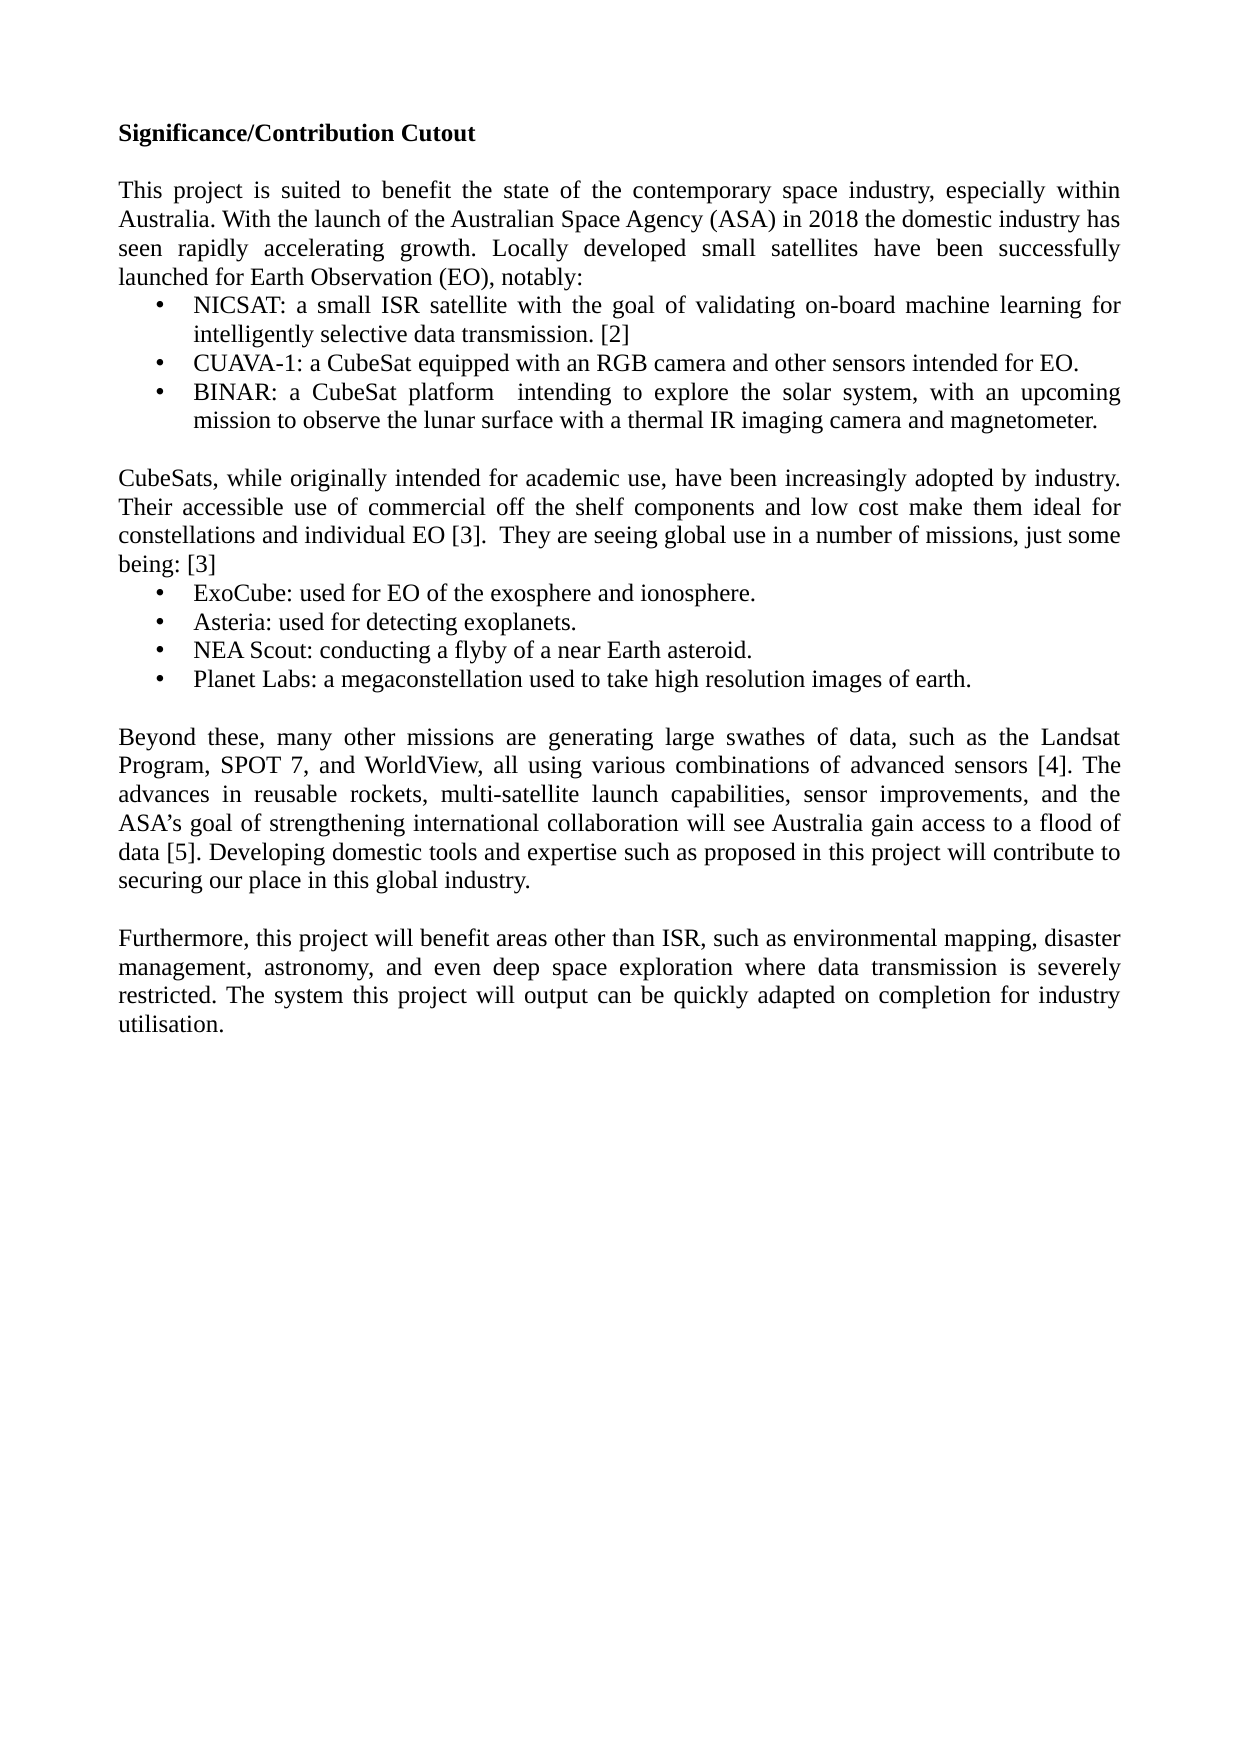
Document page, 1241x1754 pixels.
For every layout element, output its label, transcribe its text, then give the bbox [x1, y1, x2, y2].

text This project is suited to benefit the state of the contemporary space industry, especially within Australia. With the launch of the Australian Space Agency (ASA) in 2018 the domestic industry has seen rapidly accelerating growth. Locally developed small satellites have been successfully launched for Earth Observation (EO), notably: [118, 176, 1122, 291]
text Significance/Contribution Cutout [118, 118, 1122, 147]
list BINAR: a CubeSat platform intending to explore the solar system, with an upcoming mission to observe the lunar surface with a thermal IR imaging camera and magnetometer. [156, 377, 1122, 434]
text Beyond these, many other missions are generating large swathes of data, such as the Landsat Program, SPOT 7, and WorldView, all using various combinations of advanced sensors [4]. The advances in reusable rockets, multi-satellite launch capabilities, sensor improvements, and the ASA’s goal of strengthening international collaboration will see Australia gain access to a flood of data [5]. Developing domestic tools and expertise such as proposed in this project will contribute to securing our place in this global industry. [118, 722, 1122, 894]
list Planet Labs: a megaconstellation used to take high resolution images of earth. [156, 664, 1122, 693]
text CubeSats, while originally intended for academic use, have been increasingly adopted by industry. Their accessible use of commercial off the shelf components and low cost make them ideal for constellations and individual EO [3]. They are seeing global use in a number of missions, just some being: [3] [118, 463, 1122, 578]
list NEA Scout: conducting a flyby of a near Earth asteroid. [156, 636, 1122, 664]
list Asteria: used for detecting exoplanets. [156, 607, 1122, 636]
list ExoCube: used for EO of the exosphere and ionosphere. [156, 578, 1122, 607]
list CUAVA-1: a CubeSat equipped with an RGB camera and other sensors intended for EO. [156, 348, 1122, 377]
text Furthermore, this project will benefit areas other than ISR, such as environmental mapping, disaster management, astronomy, and even deep space exploration where data transmission is severely restricted. The system this project will output can be quickly adapted on completion for industry utilisation. [118, 923, 1122, 1038]
list NICSAT: a small ISR satellite with the goal of validating on-board machine learning for intelligently selective data transmission. [2] [156, 291, 1122, 348]
